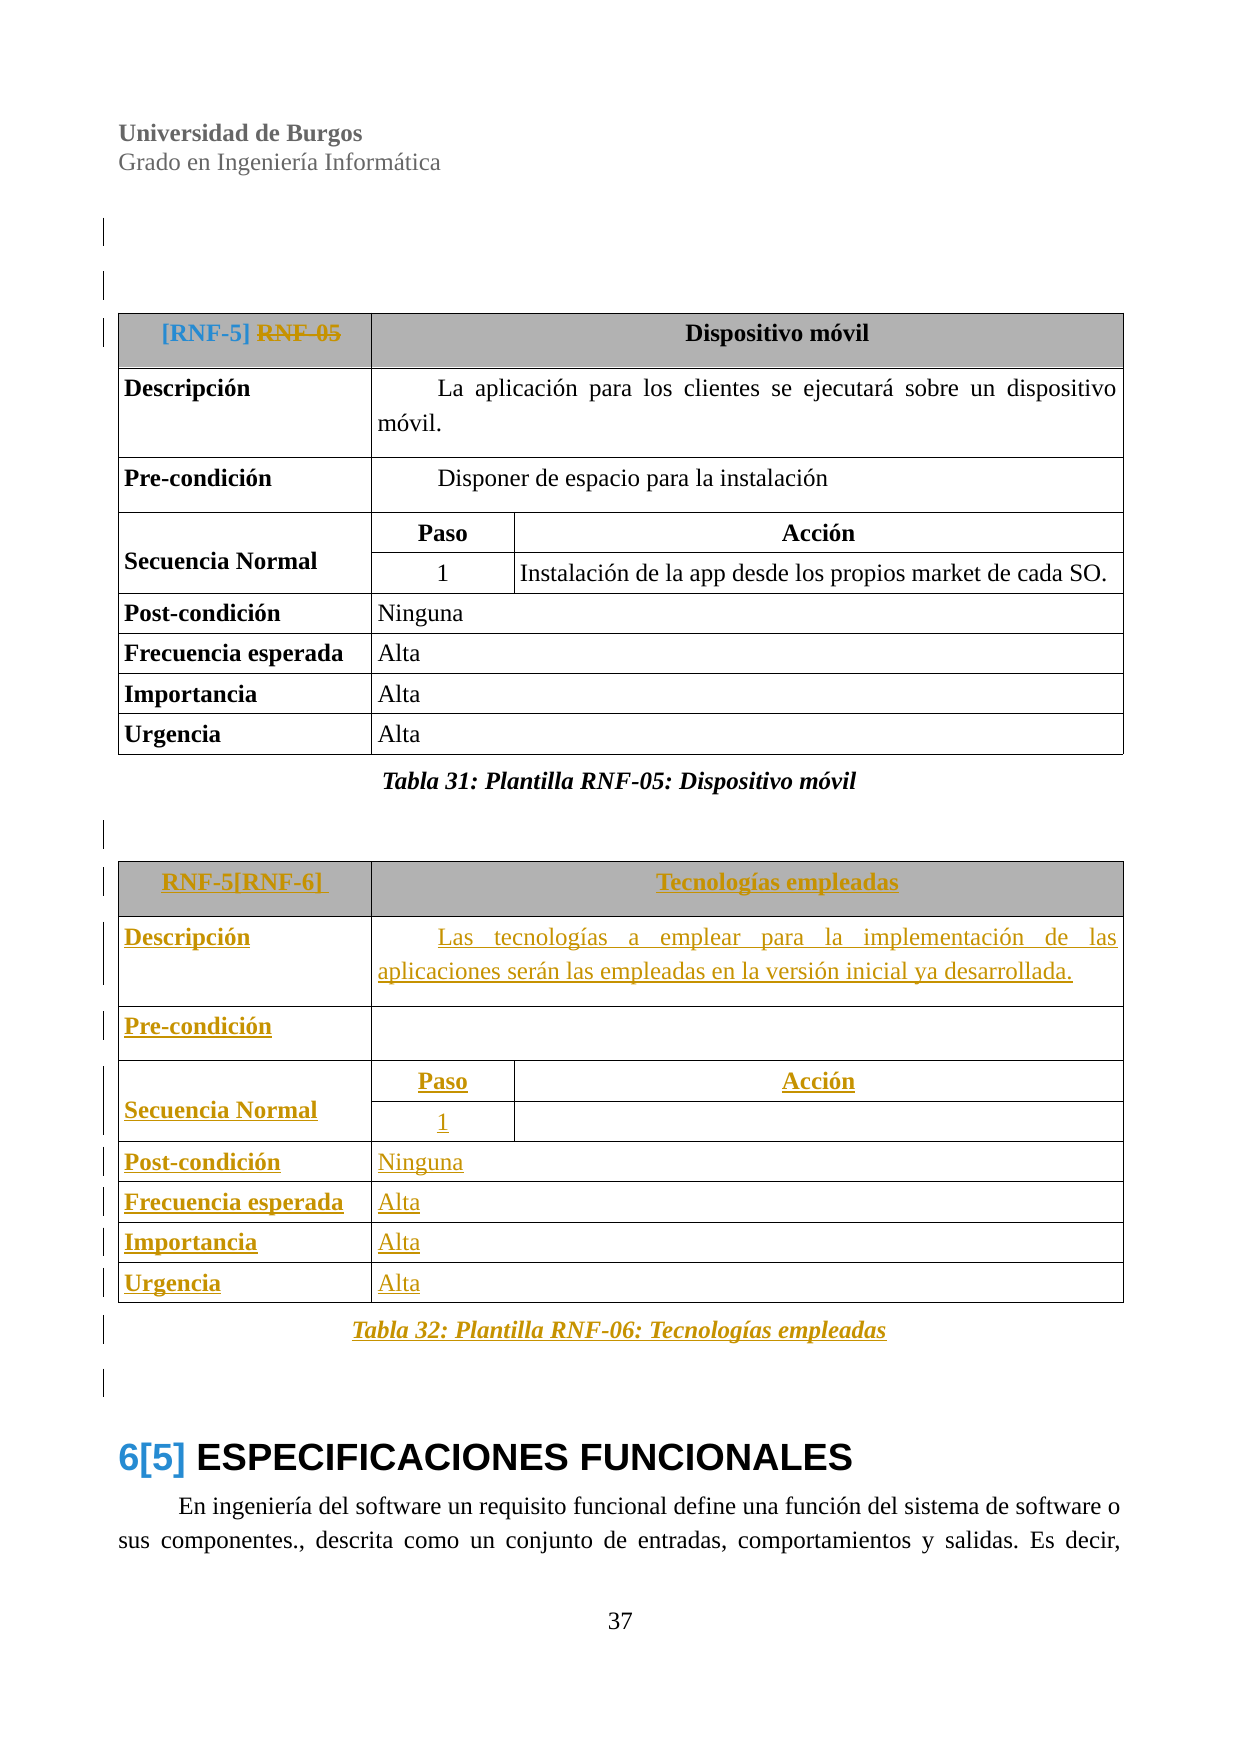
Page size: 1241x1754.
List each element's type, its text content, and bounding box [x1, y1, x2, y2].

table_cell 1 [372, 553, 514, 592]
table_cell [372, 1007, 1123, 1060]
table_cell Importancia [119, 674, 371, 713]
table_cell Post-condición [119, 1142, 371, 1181]
table_cell Acción [515, 1061, 1123, 1101]
table_cell Alta [372, 714, 1123, 754]
table_cell Las tecnologías a emplear para la implementación de las aplicaciones serán las empleadas en la versión inicial ya desarrollada. [372, 917, 1123, 1006]
table_cell Descripción [119, 369, 371, 457]
table_cell Post-condición [119, 594, 371, 633]
table_cell Secuencia Normal [119, 513, 371, 592]
table_cell Descripción [119, 917, 371, 1006]
table_cell Acción [515, 513, 1123, 552]
table_cell [515, 1102, 1123, 1141]
table_header [119, 862, 371, 916]
table_cell Alta [372, 674, 1123, 713]
table_cell Alta [372, 634, 1123, 673]
table_header Dispositivo móvil [372, 314, 1123, 367]
table_cell Pre-condición [119, 1007, 371, 1060]
text Tabla 31: Plantilla RNF-05: Dispositivo móvil [118, 766, 1122, 795]
table_cell La aplicación para los clientes se ejecutará sobre un dispositivo móvil. [372, 369, 1123, 457]
table_cell Frecuencia esperada [119, 634, 371, 673]
table_header Tecnologías empleadas [372, 862, 1123, 916]
table_cell Frecuencia esperada [119, 1182, 371, 1222]
table_cell Urgencia [119, 1263, 371, 1302]
table_cell Alta [372, 1223, 1123, 1262]
subtitle ESPECIFICACIONES FUNCIONALES [118, 1435, 1122, 1478]
table_cell Ninguna [372, 594, 1123, 633]
table_cell Importancia [119, 1223, 371, 1262]
text Tabla 32: Plantilla RNF-06: Tecnologías empleadas [118, 1315, 1122, 1344]
table_cell 1 [372, 1102, 514, 1141]
table_cell Instalación de la app desde los propios market de cada SO. [515, 553, 1123, 592]
table_cell Paso [372, 513, 514, 552]
text En ingeniería del software un requisito funcional define una función del sistema de software o sus componentes., descrita como un conjunto de entradas, comportamientos y salidas. Es decir, [118, 1491, 1122, 1554]
table_cell Paso [372, 1061, 514, 1101]
table_cell Secuencia Normal [119, 1061, 371, 1141]
table_cell Ninguna [372, 1142, 1123, 1181]
table_cell Disponer de espacio para la instalación [372, 458, 1123, 512]
table_cell Urgencia [119, 714, 371, 754]
table_cell Pre-condición [119, 458, 371, 512]
table_header [119, 314, 371, 367]
table_cell Alta [372, 1263, 1123, 1302]
table_cell Alta [372, 1182, 1123, 1222]
